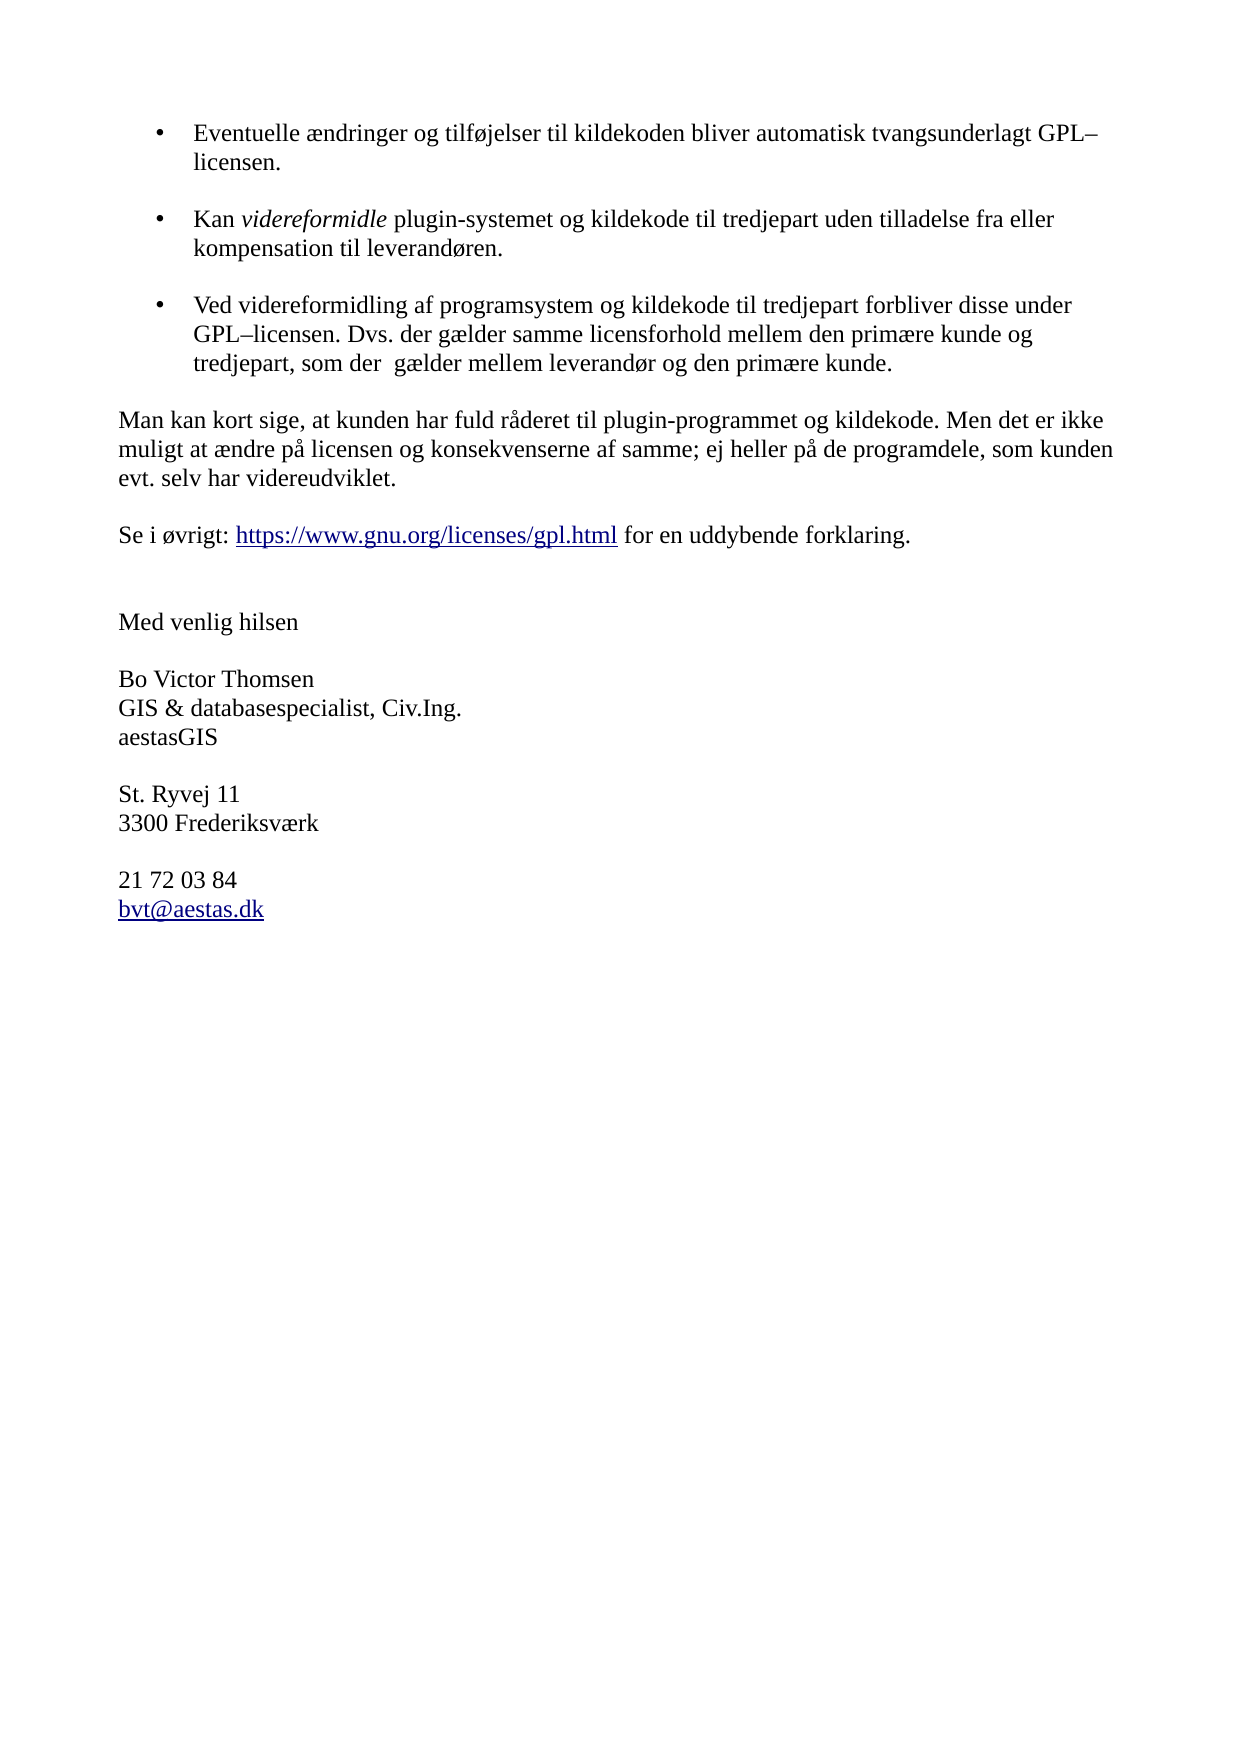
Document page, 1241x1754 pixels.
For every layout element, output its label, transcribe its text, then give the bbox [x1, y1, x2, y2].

list Eventuelle ændringer og tilføjelser til kildekoden bliver automatisk tvangsunderlagt GPL–licensen. [156, 118, 1122, 204]
text bvt@aestas.dk [118, 894, 1122, 923]
text aestasGIS [118, 722, 1122, 751]
text 3300 Frederiksværk [118, 808, 1122, 837]
text St. Ryvej 11 [118, 779, 1122, 808]
text GIS & databasespecialist, Civ.Ing. [118, 693, 1122, 722]
text Se i øvrigt: https://www.gnu.org/licenses/gpl.html for en uddybende forklaring. [118, 521, 1122, 549]
list Ved videreformidling af programsystem og kildekode til tredjepart forbliver disse under GPL–licensen. Dvs. der gælder samme licensforhold mellem den primære kunde og tredjepart, som der gælder mellem leverandør og den primære kunde. [156, 291, 1122, 377]
text Man kan kort sige, at kunden har fuld råderet til plugin-programmet og kildekode. Men det er ikke muligt at ændre på licensen og konsekvenserne af samme; ej heller på de programdele, som kunden evt. selv har videreudviklet. [118, 406, 1122, 492]
text Med venlig hilsen [118, 607, 1122, 636]
list Kan videreformidle plugin-systemet og kildekode til tredjepart uden tilladelse fra eller kompensation til leverandøren. [156, 204, 1122, 291]
text Bo Victor Thomsen [118, 664, 1122, 693]
text 21 72 03 84 [118, 866, 1122, 894]
